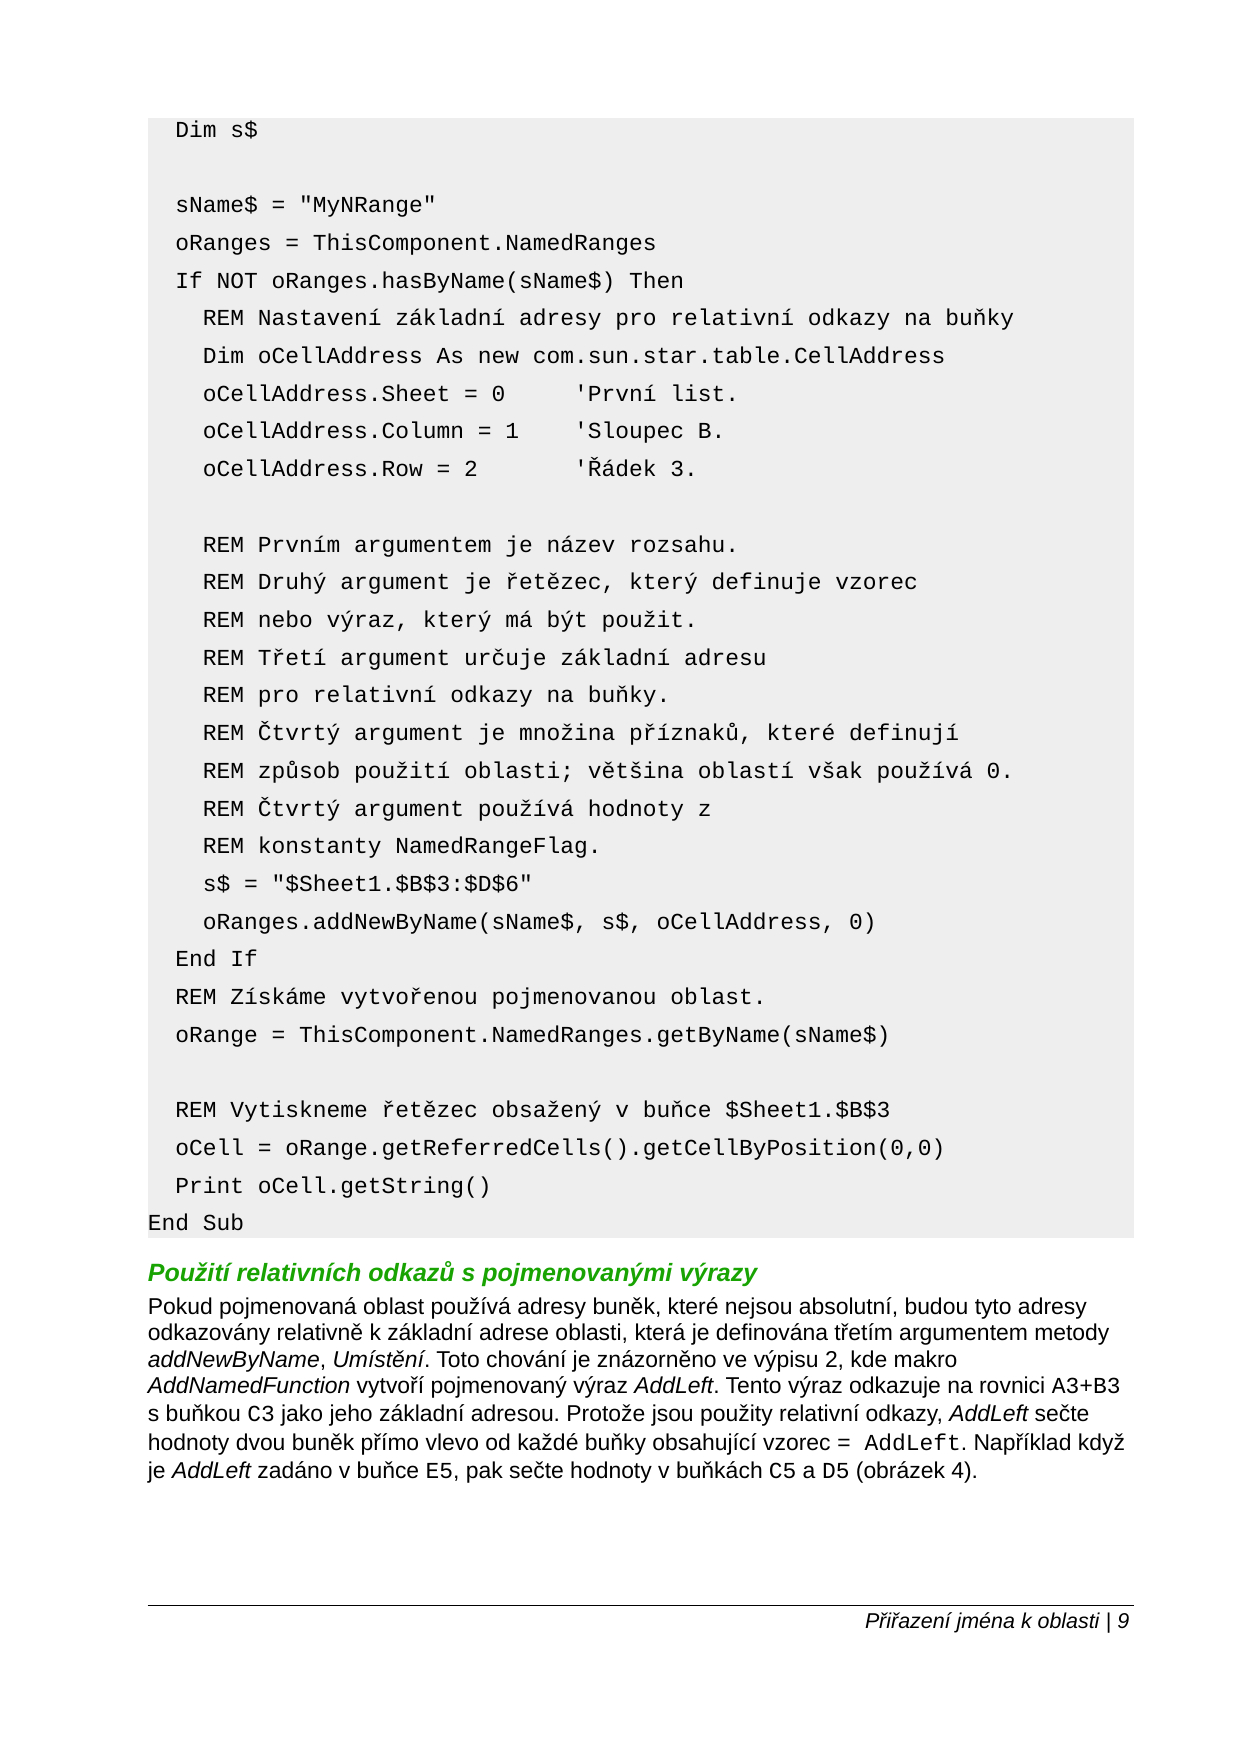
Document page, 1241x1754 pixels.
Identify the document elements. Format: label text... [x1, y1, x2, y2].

text REM Druhý argument je řetězec, který definuje vzorec [148, 571, 1134, 597]
text Print oCell.getString() [148, 1174, 1134, 1200]
text s$ = "$Sheet1.$B$3:$D$6" [148, 872, 1134, 898]
text Dim s$ [148, 118, 1134, 144]
text REM nebo výraz, který má být použit. [148, 608, 1134, 634]
text REM konstanty NamedRangeFlag. [148, 834, 1134, 861]
text REM Vytiskneme řetězec obsažený v buňce $Sheet1.$B$3 [148, 1098, 1134, 1124]
text End If [148, 948, 1134, 974]
text oRanges = ThisComponent.NamedRanges [148, 231, 1134, 257]
text REM způsob použití oblasti; většina oblastí však používá 0. [148, 759, 1134, 785]
text sName$ = "MyNRange" [148, 193, 1134, 219]
text oCellAddress.Sheet = 0 'První list. [148, 382, 1134, 408]
text REM Čtvrtý argument je množina příznaků, které definují [148, 721, 1134, 747]
text If NOT oRanges.hasByName(sName$) Then [148, 269, 1134, 295]
text Pokud pojmenovaná oblast používá adresy buněk, které nejsou absolutní, budou tyto adresy odkazovány relativně k základní adrese oblasti, která je definována třetím argumentem metody addNewByName, Umístění. Toto chování je znázorněno ve výpisu 2, kde makro AddNamedFunction vytvoří pojmenovaný výraz AddLeft. Tento výraz odkazuje na rovnici A3+B3 s buňkou C3 jako jeho základní adresou. Protože jsou použity relativní odkazy, AddLeft sečte hodnoty dvou buněk přímo vlevo od každé buňky obsahující vzorec = AddLeft. Například když je AddLeft zadáno v buňce E5, pak sečte hodnoty v buňkách C5 a D5 (obrázek 4). [148, 1293, 1134, 1485]
text oCellAddress.Column = 1 'Sloupec B. [148, 420, 1134, 446]
text REM Čtvrtý argument používá hodnoty z [148, 797, 1134, 823]
text REM Získáme vytvořenou pojmenovanou oblast. [148, 985, 1134, 1011]
subtitle Použití relativních odkazů s pojmenovanými výrazy [148, 1258, 1134, 1287]
text oRanges.addNewByName(sName$, s$, oCellAddress, 0) [148, 910, 1134, 936]
text REM Nastavení základní adresy pro relativní odkazy na buňky [148, 307, 1134, 333]
text REM Prvním argumentem je název rozsahu. [148, 533, 1134, 559]
text Dim oCellAddress As new com.sun.star.table.CellAddress [148, 344, 1134, 370]
text REM pro relativní odkazy na buňky. [148, 684, 1134, 710]
text End Sub [148, 1212, 1134, 1238]
text oCell = oRange.getReferredCells().getCellByPosition(0,0) [148, 1136, 1134, 1162]
text REM Třetí argument určuje základní adresu [148, 646, 1134, 672]
text oRange = ThisComponent.NamedRanges.getByName(sName$) [148, 1023, 1134, 1049]
text oCellAddress.Row = 2 'Řádek 3. [148, 457, 1134, 483]
